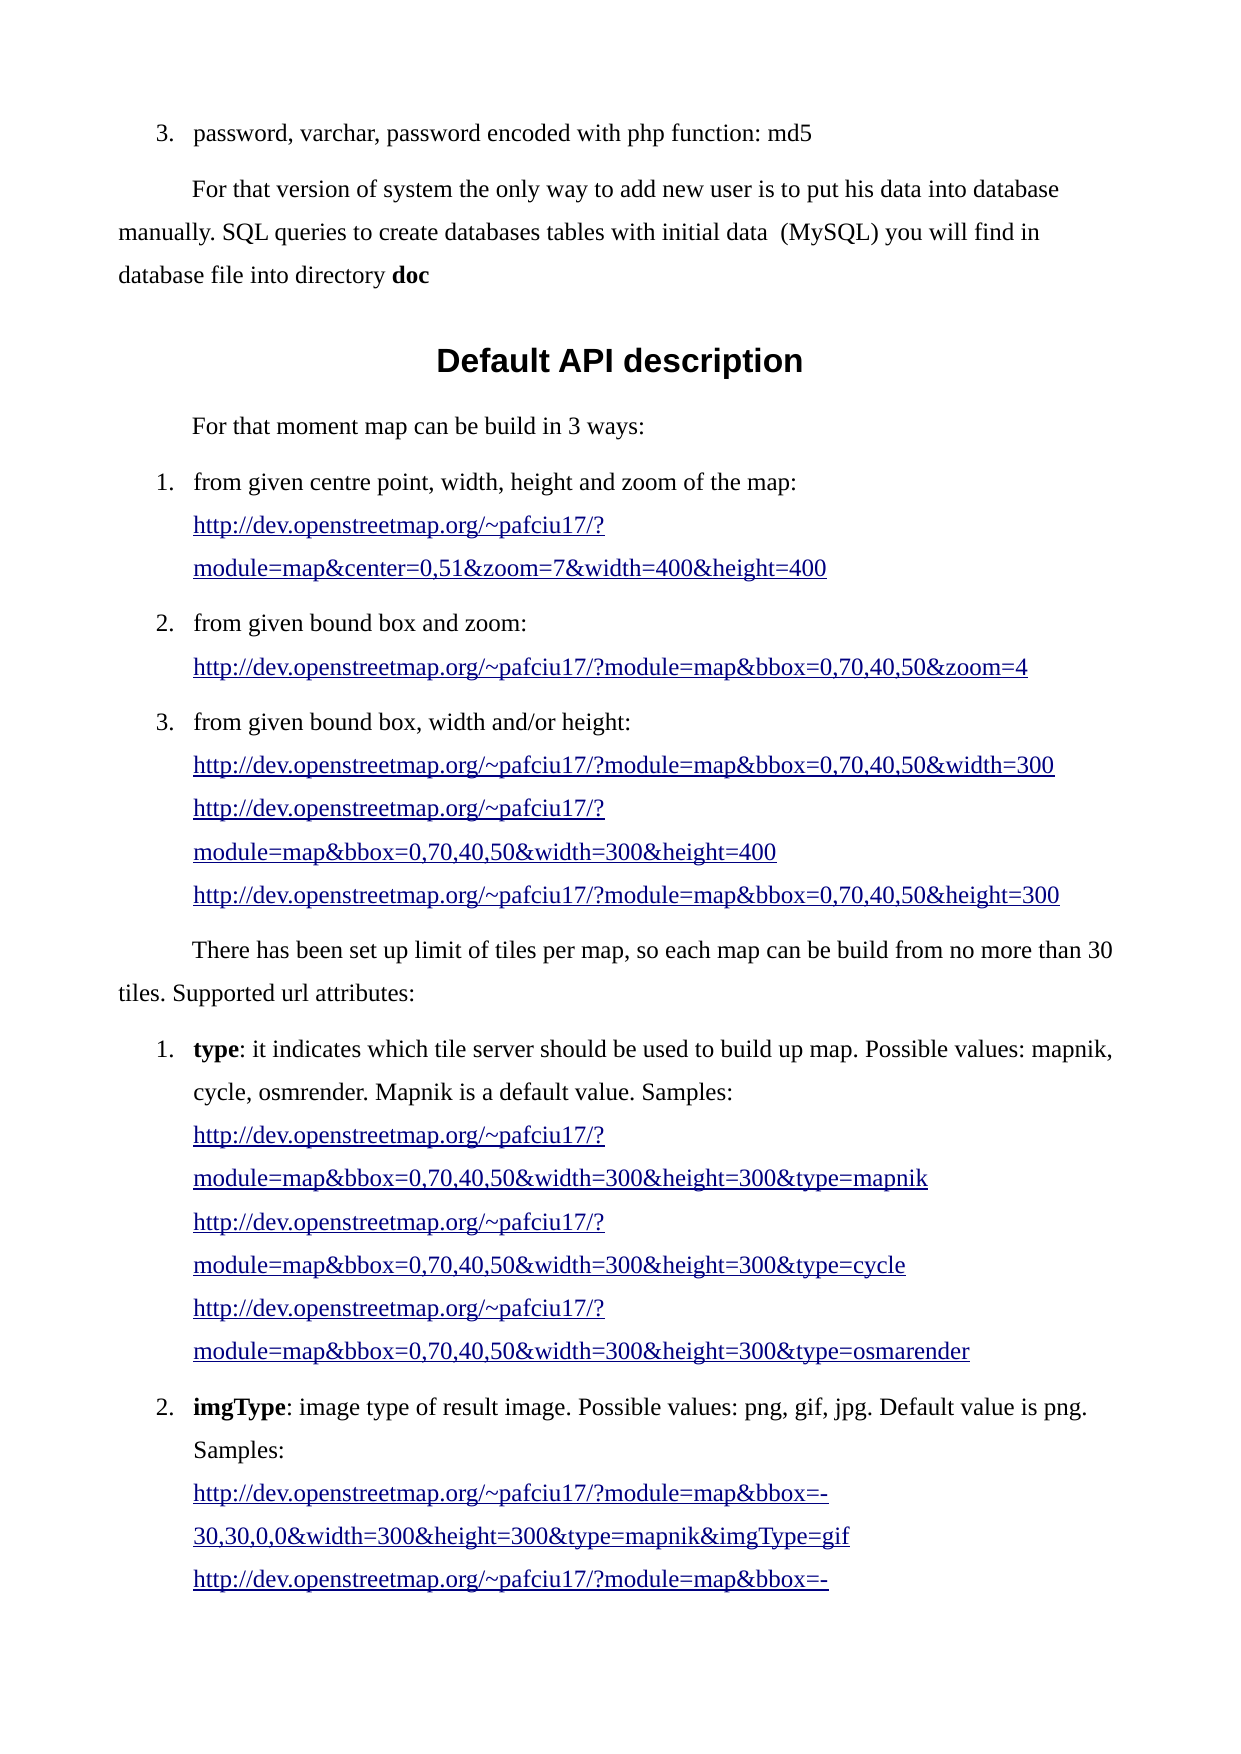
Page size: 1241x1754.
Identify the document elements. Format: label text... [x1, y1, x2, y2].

list imgType: image type of result image. Possible values: png, gif, jpg. Default value is png. Samples: http://dev.openstreetmap.org/~pafciu17/?module=map&bbox=-30,30,0,0&width=300&height=300&type=mapnik&imgType=gif http://dev.openstreetmap.org/~pafciu17/?module=map&bbox=- [156, 1392, 1122, 1593]
list from given bound box, width and/or height: http://dev.openstreetmap.org/~pafciu17/?module=map&bbox=0,70,40,50&width=300 http://dev.openstreetmap.org/~pafciu17/?module=map&bbox=0,70,40,50&width=300&height=400 http://dev.openstreetmap.org/~pafciu17/?module=map&bbox=0,70,40,50&height=300 [156, 707, 1122, 908]
subtitle Default API description [118, 341, 1122, 379]
text For that version of system the only way to add new user is to put his data into database manually. SQL queries to create databases tables with initial data (MySQL) you will find in database file into directory doc [118, 174, 1122, 289]
list from given centre point, width, height and zoom of the map: http://dev.openstreetmap.org/~pafciu17/?module=map&center=0,51&zoom=7&width=400&height=400 [156, 467, 1122, 582]
list type: it indicates which tile server should be used to build up map. Possible values: mapnik, cycle, osmrender. Mapnik is a default value. Samples: http://dev.openstreetmap.org/~pafciu17/?module=map&bbox=0,70,40,50&width=300&height=300&type=mapnik http://dev.openstreetmap.org/~pafciu17/?module=map&bbox=0,70,40,50&width=300&height=300&type=cycle http://dev.openstreetmap.org/~pafciu17/?module=map&bbox=0,70,40,50&width=300&height=300&type=osmarender [156, 1034, 1122, 1365]
list password, varchar, password encoded with php function: md5 [156, 118, 1122, 147]
text There has been set up limit of tiles per map, so each map can be build from no more than 30 tiles. Supported url attributes: [118, 935, 1122, 1007]
text For that moment map can be build in 3 ways: [118, 411, 1122, 440]
list from given bound box and zoom: http://dev.openstreetmap.org/~pafciu17/?module=map&bbox=0,70,40,50&zoom=4 [156, 608, 1122, 680]
